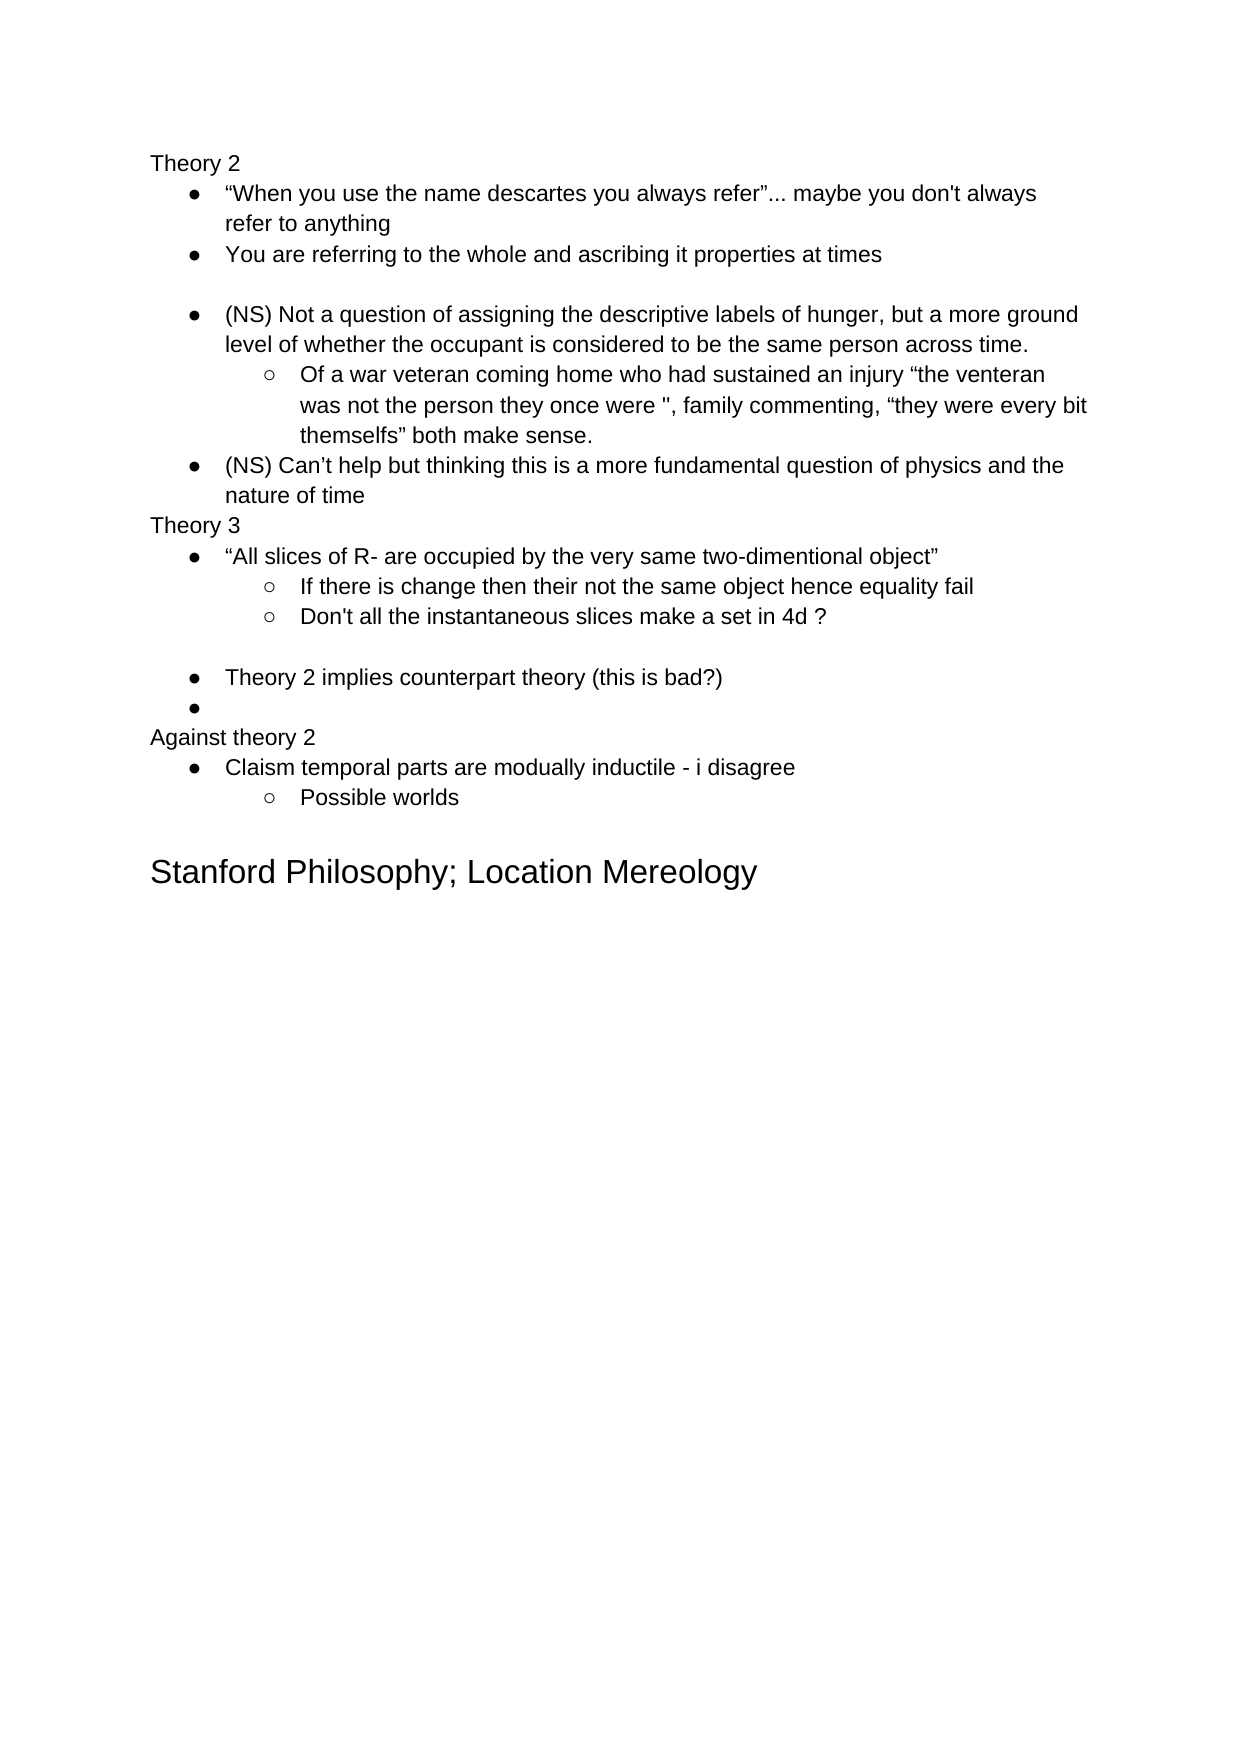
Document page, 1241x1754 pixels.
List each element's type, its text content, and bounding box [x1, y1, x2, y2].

list Possible worlds [262, 784, 1090, 811]
list “All slices of R- are occupied by the very same two-dimentional object” [187, 543, 1090, 569]
list (NS) Not a question of assigning the descriptive labels of hunger, but a more ground level of whether the occupant is considered to be the same person across time. [187, 301, 1090, 358]
text Theory 2 [150, 150, 1090, 176]
list Of a war veteran coming home who had sustained an injury “the venteran was not the person they once were '', family commenting, “they were every bit themselfs” both make sense. [262, 361, 1090, 448]
list If there is change then their not the same object hence equality fail [262, 573, 1090, 599]
subtitle Stanford Philosophy; Location Mereology [150, 852, 1090, 891]
text Theory 3 [150, 512, 1090, 539]
list (NS) Can’t help but thinking this is a more fundamental question of physics and the nature of time [187, 452, 1090, 509]
list You are referring to the whole and ascribing it properties at times [187, 241, 1090, 267]
list Claism temporal parts are modually inductile - i disagree [187, 754, 1090, 781]
list Theory 2 implies counterpart theory (this is bad?) [187, 663, 1090, 690]
list “When you use the name descartes you always refer”... maybe you don't always refer to anything [187, 180, 1090, 237]
text Against theory 2 [150, 724, 1090, 750]
list Don't all the instantaneous slices make a set in 4d ? [262, 603, 1090, 629]
